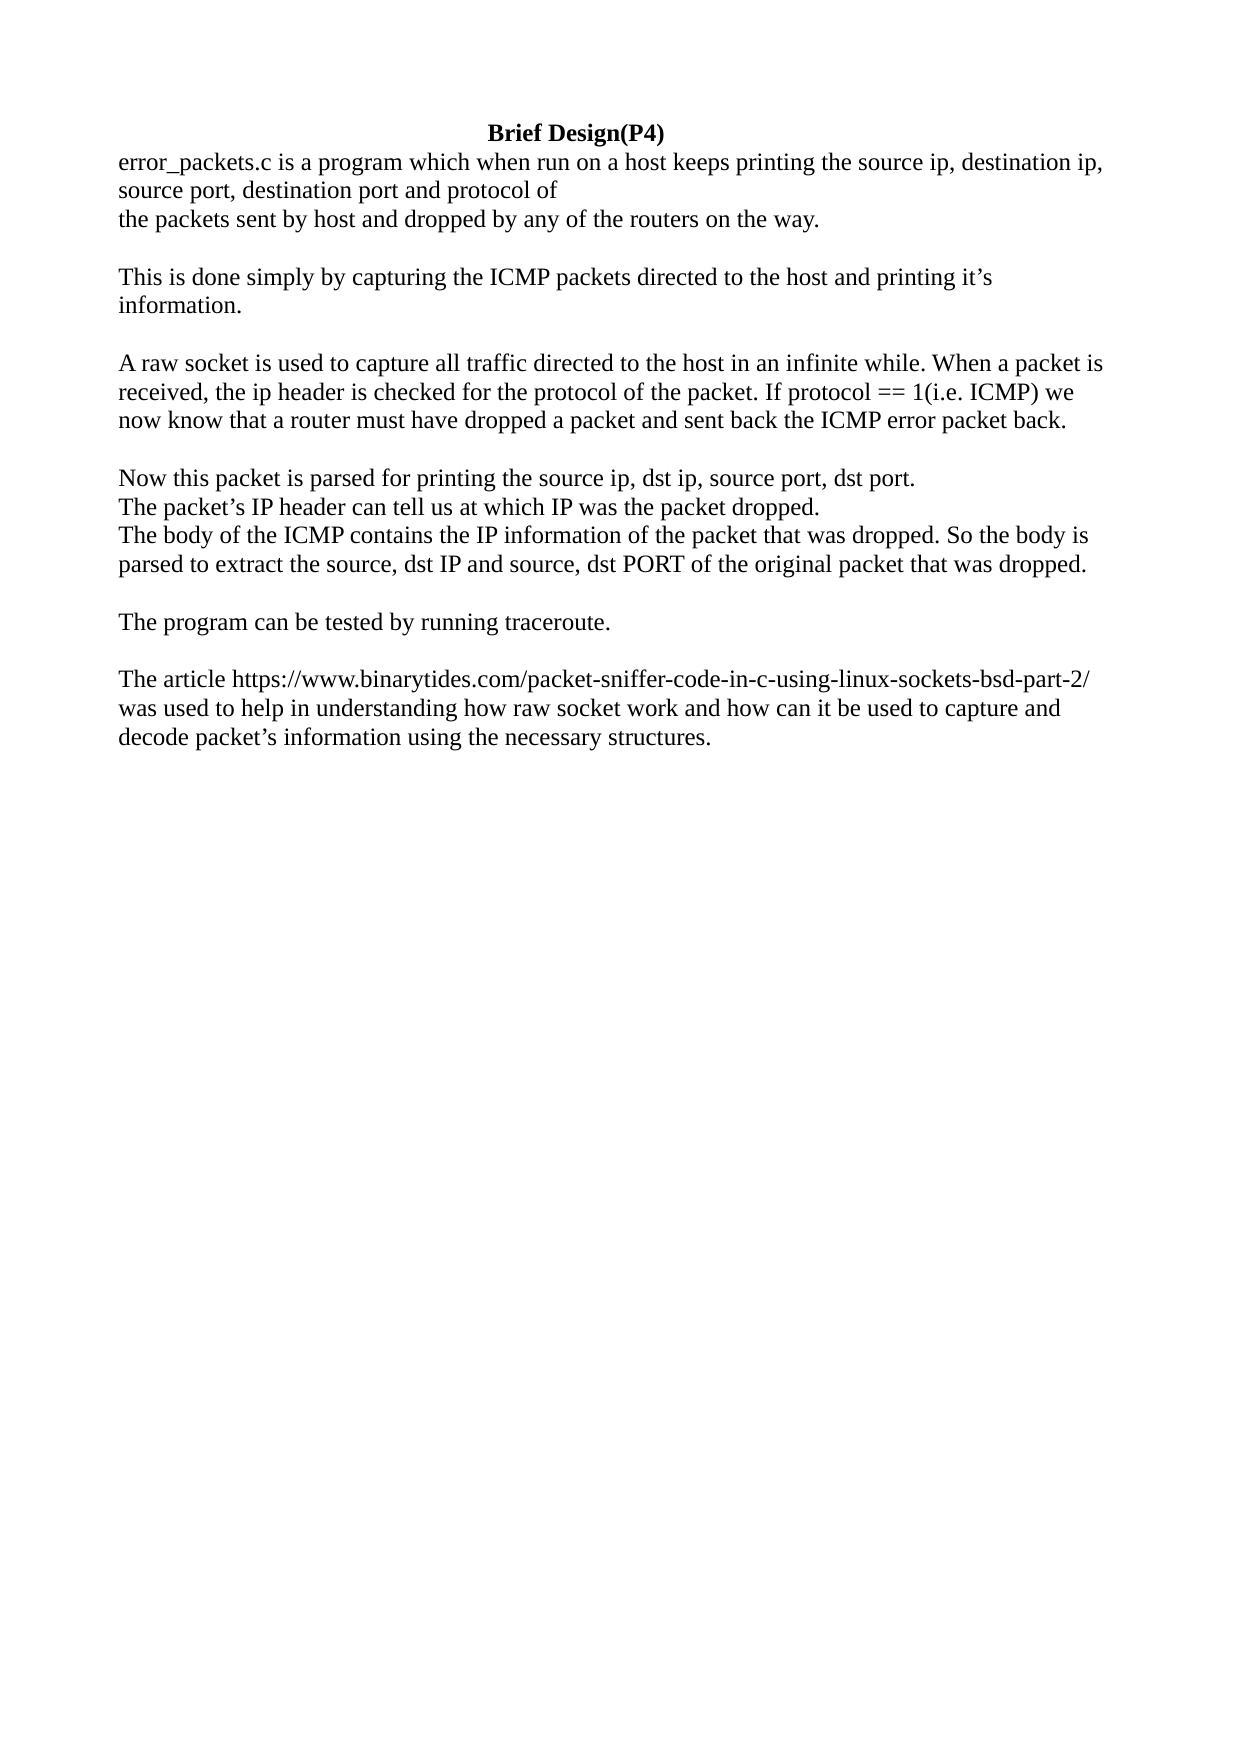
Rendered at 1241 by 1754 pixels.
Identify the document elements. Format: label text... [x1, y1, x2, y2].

text error_packets.c is a program which when run on a host keeps printing the source ip, destination ip, source port, destination port and protocol of [118, 147, 1122, 204]
text was used to help in understanding how raw socket work and how can it be used to capture and decode packet’s information using the necessary structures. [118, 693, 1122, 751]
text The program can be tested by running traceroute. [118, 607, 1122, 636]
text A raw socket is used to capture all traffic directed to the host in an infinite while. When a packet is received, the ip header is checked for the protocol of the packet. If protocol == 1(i.e. ICMP) we now know that a router must have dropped a packet and sent back the ICMP error packet back. [118, 348, 1122, 434]
text This is done simply by capturing the ICMP packets directed to the host and printing it’s information. [118, 262, 1122, 319]
text The packet’s IP header can tell us at which IP was the packet dropped. [118, 492, 1122, 521]
text The article https://www.binarytides.com/packet-sniffer-code-in-c-using-linux-sockets-bsd-part-2/ [118, 664, 1122, 693]
text Brief Design(P4) [118, 118, 1122, 147]
text The body of the ICMP contains the IP information of the packet that was dropped. So the body is parsed to extract the source, dst IP and source, dst PORT of the original packet that was dropped. [118, 521, 1122, 578]
text Now this packet is parsed for printing the source ip, dst ip, source port, dst port. [118, 463, 1122, 492]
text the packets sent by host and dropped by any of the routers on the way. [118, 204, 1122, 233]
